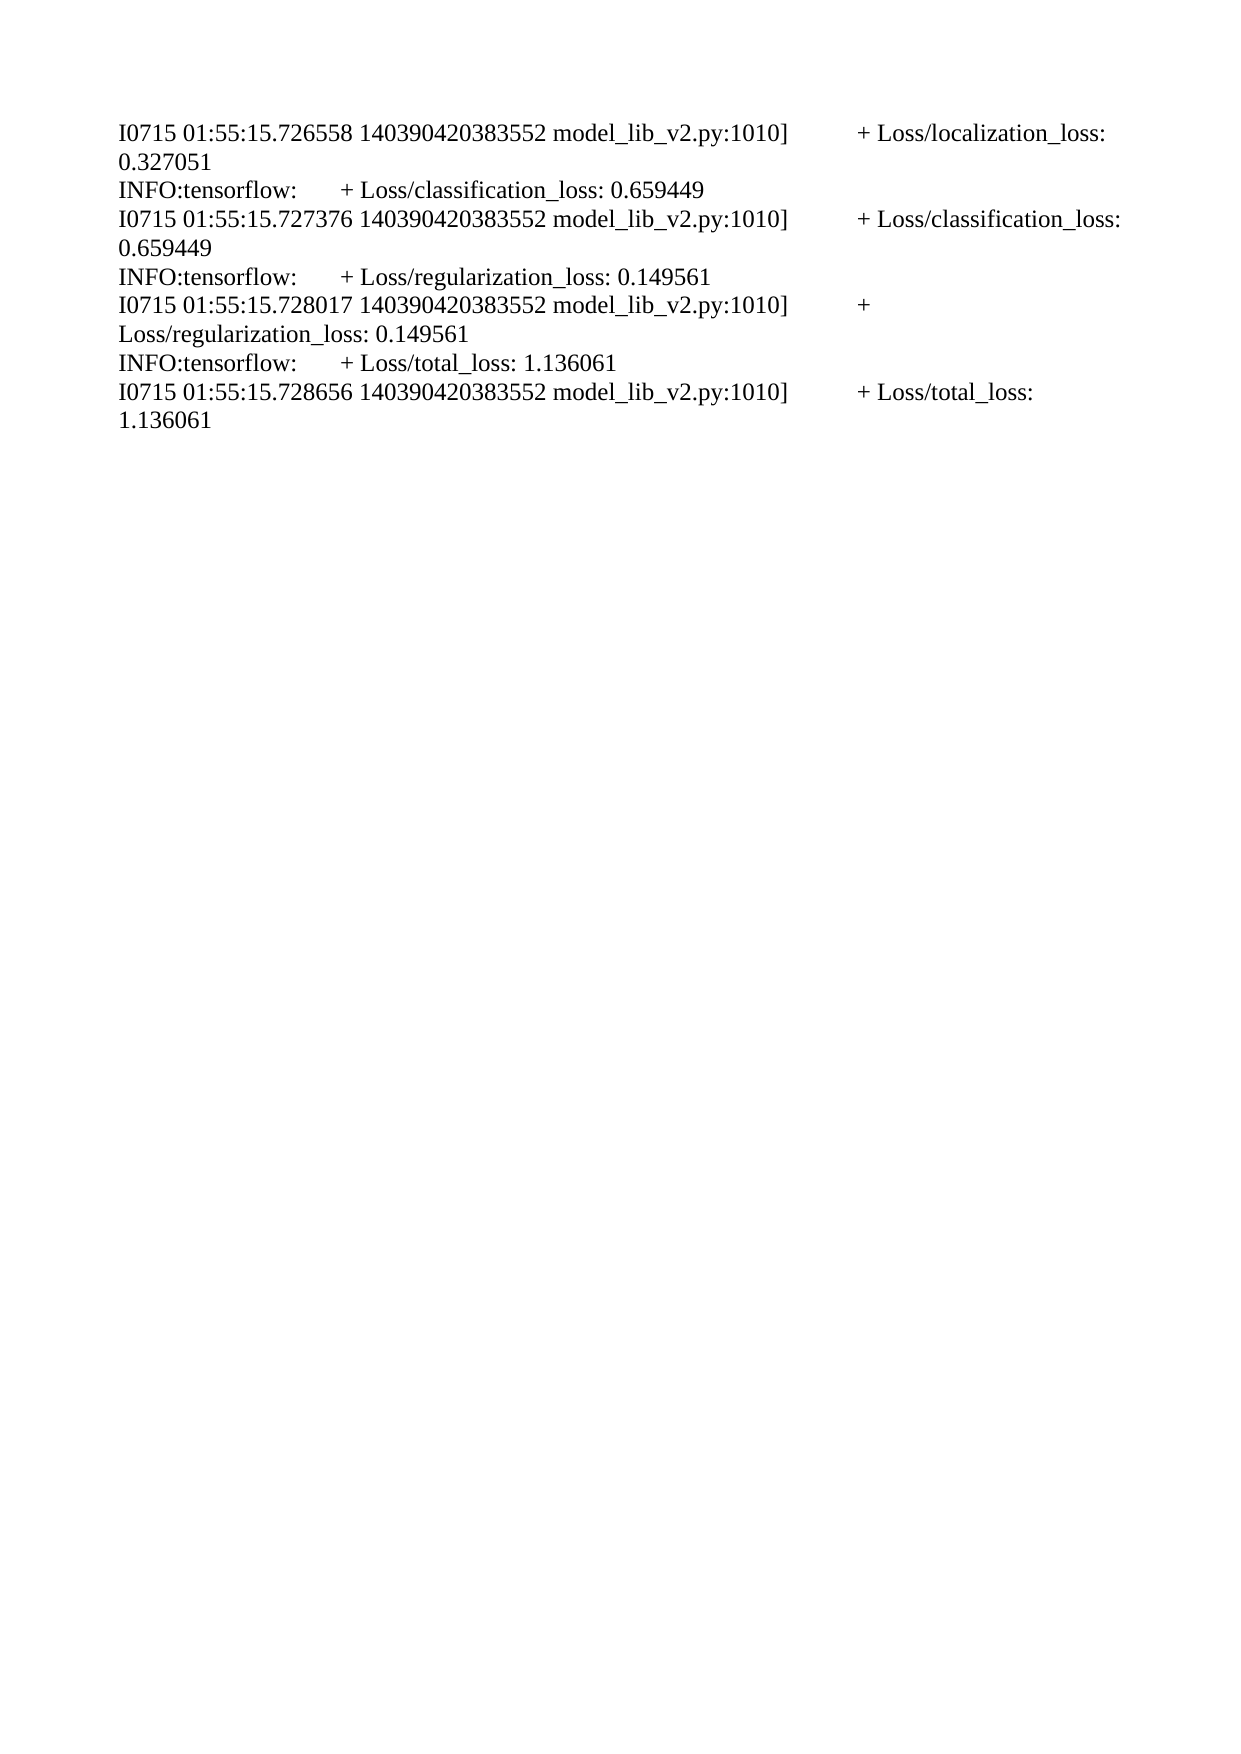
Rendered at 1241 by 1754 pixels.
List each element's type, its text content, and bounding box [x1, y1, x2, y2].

text INFO:tensorflow: + Loss/total_loss: 1.136061 [118, 348, 1122, 377]
text I0715 01:55:15.726558 140390420383552 model_lib_v2.py:1010] + Loss/localization_loss: 0.327051 [118, 118, 1122, 176]
text I0715 01:55:15.727376 140390420383552 model_lib_v2.py:1010] + Loss/classification_loss: 0.659449 [118, 204, 1122, 262]
text INFO:tensorflow: + Loss/regularization_loss: 0.149561 [118, 262, 1122, 291]
text INFO:tensorflow: + Loss/classification_loss: 0.659449 [118, 176, 1122, 204]
text I0715 01:55:15.728017 140390420383552 model_lib_v2.py:1010] + Loss/regularization_loss: 0.149561 [118, 291, 1122, 348]
text I0715 01:55:15.728656 140390420383552 model_lib_v2.py:1010] + Loss/total_loss: 1.136061 [118, 377, 1122, 434]
